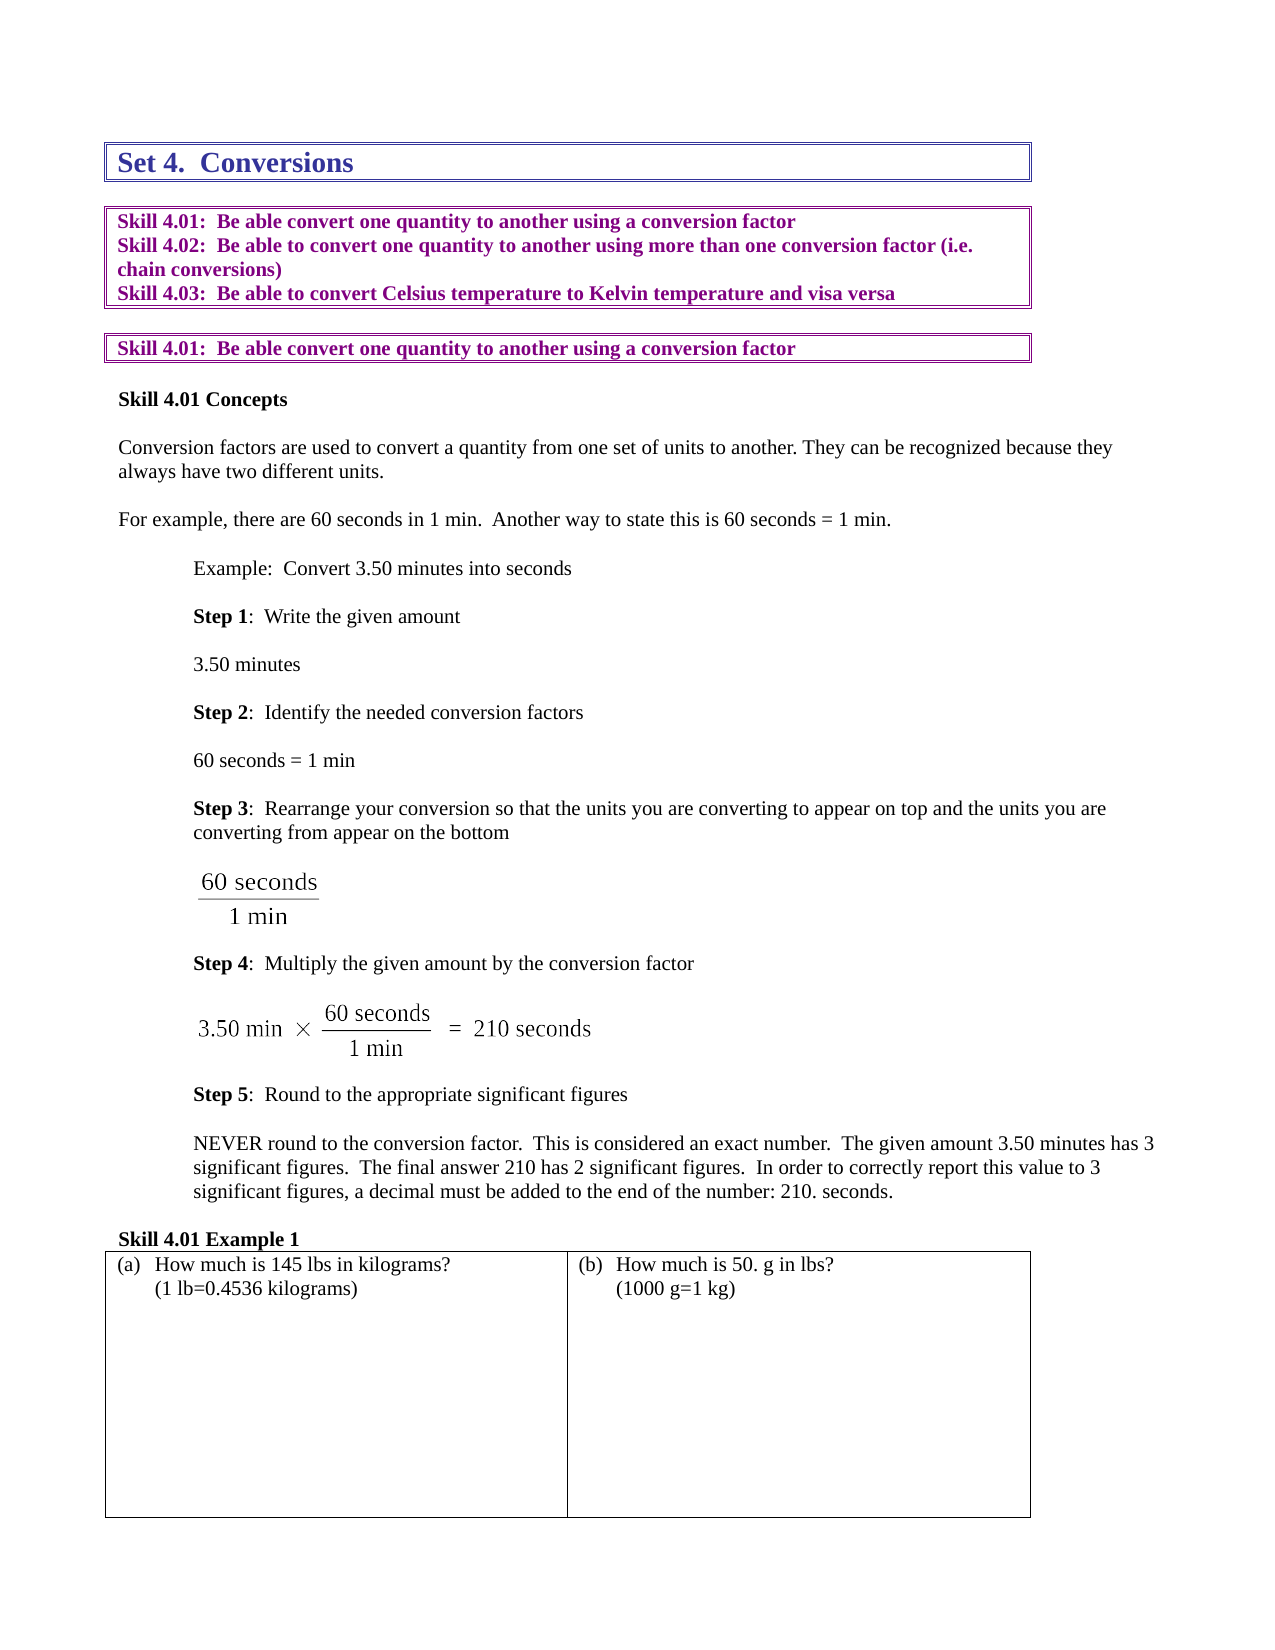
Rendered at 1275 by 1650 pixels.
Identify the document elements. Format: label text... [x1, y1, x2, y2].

text NEVER round to the conversion factor. This is considered an exact number. The given amount 3.50 minutes has 3 significant figures. The final answer 210 has 2 significant figures. In order to correctly report this value to 3 significant figures, a decimal must be added to the end of the number: 210. seconds. [193, 1131, 1157, 1203]
text 3.50 minutes [193, 652, 1157, 676]
text Skill 4.01 Concepts [118, 387, 1157, 411]
table_header Skill 4.01: Be able convert one quantity to another using a conversion factor Skill 4.02: Be able to convert one quantity to another using more than one conversion factor (i.e. chain conversions) Skill 4.03: Be able to convert Celsius temperature to Kelvin temperature and visa versa [107, 209, 1029, 305]
text Step 3: Rearrange your conversion so that the units you are converting to appear on top and the units you are converting from appear on the bottom [193, 796, 1157, 844]
text Step 4: Multiply the given amount by the conversion factor [193, 951, 1157, 975]
text Conversion factors are used to convert a quantity from one set of units to another. They can be recognized because they always have two different units. [118, 435, 1157, 483]
text Example: Convert 3.50 minutes into seconds [193, 555, 1157, 579]
table_header How much is 50. g in lbs? (1000 g=1 kg) [568, 1252, 1030, 1517]
table_header Skill 4.01: Be able convert one quantity to another using a conversion factor [107, 336, 1029, 360]
text Step 1: Write the given amount [193, 603, 1157, 628]
text Skill 4.01 Example 1 [118, 1227, 1157, 1251]
table_header How much is 145 lbs in kilograms? (1 lb=0.4536 kilograms) [106, 1252, 567, 1517]
text 60 seconds = 1 min [193, 748, 1157, 772]
text For example, there are 60 seconds in 1 min. Another way to state this is 60 seconds = 1 min. [118, 507, 1157, 531]
text Step 5: Round to the appropriate significant figures [193, 1082, 1157, 1106]
table_header Set 4. Conversions [107, 145, 1029, 179]
text Step 2: Identify the needed conversion factors [193, 700, 1157, 724]
